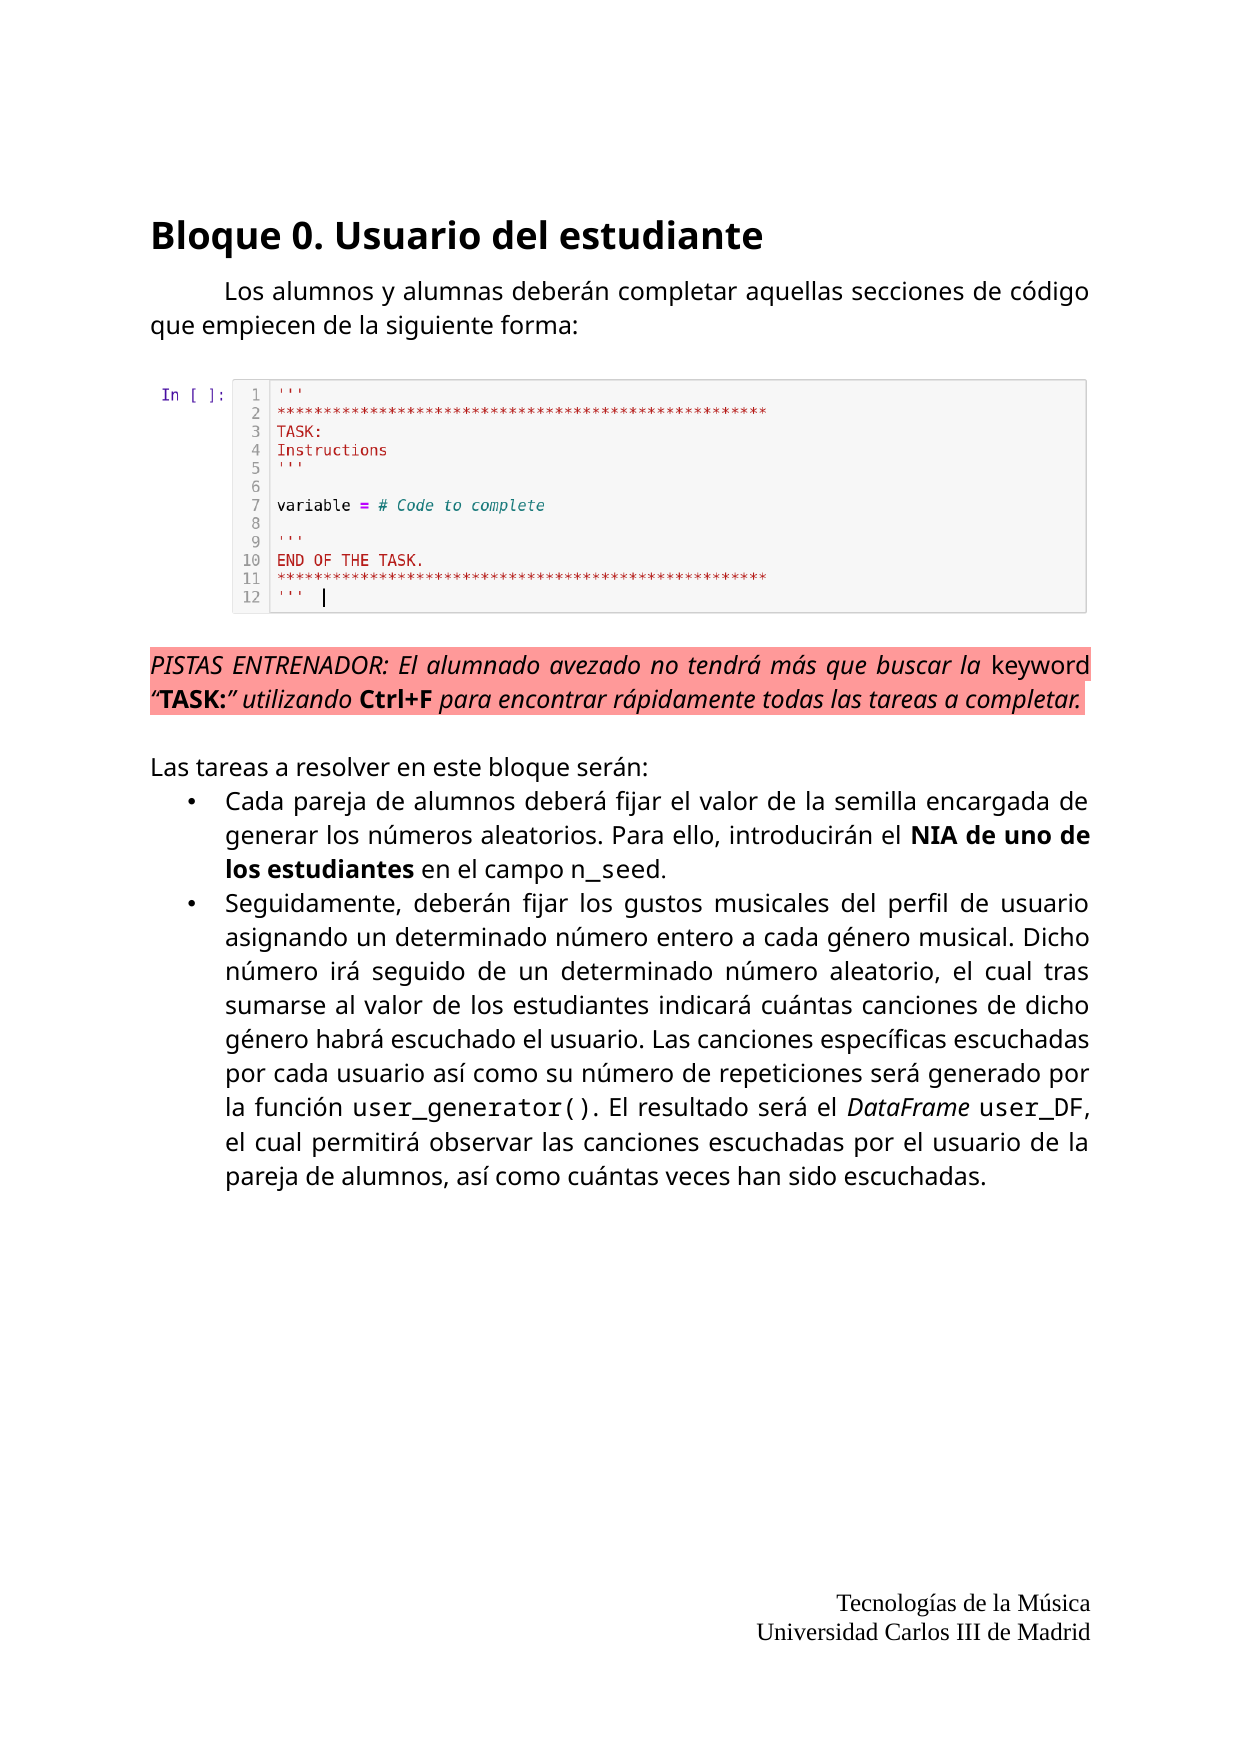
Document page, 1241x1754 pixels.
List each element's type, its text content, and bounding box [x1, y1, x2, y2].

text PISTAS ENTRENADOR: El alumnado avezado no tendrá más que buscar la keyword “TASK:” utilizando Ctrl+F para encontrar rápidamente todas las tareas a completar. [150, 647, 1091, 715]
picture [150, 375, 1091, 614]
list Seguidamente, deberán fijar los gustos musicales del perfil de usuario asignando un determinado número entero a cada género musical. Dicho número irá seguido de un determinado número aleatorio, el cual tras sumarse al valor de los estudiantes indicará cuántas canciones de dicho género habrá escuchado el usuario. Las canciones específicas escuchadas por cada usuario así como su número de repeticiones será generado por la función user_generator(). El resultado será el DataFrame user_DF, el cual permitirá observar las canciones escuchadas por el usuario de la pareja de alumnos, así como cuántas veces han sido escuchadas. [187, 886, 1091, 1192]
subtitle Bloque 0. Usuario del estudiante [150, 209, 1091, 261]
text Las tareas a resolver en este bloque serán: [150, 749, 1091, 783]
text Los alumnos y alumnas deberán completar aquellas secciones de código que empiecen de la siguiente forma: [150, 273, 1091, 341]
list Cada pareja de alumnos deberá fijar el valor de la semilla encargada de generar los números aleatorios. Para ello, introducirán el NIA de uno de los estudiantes en el campo n_seed. [187, 783, 1091, 886]
